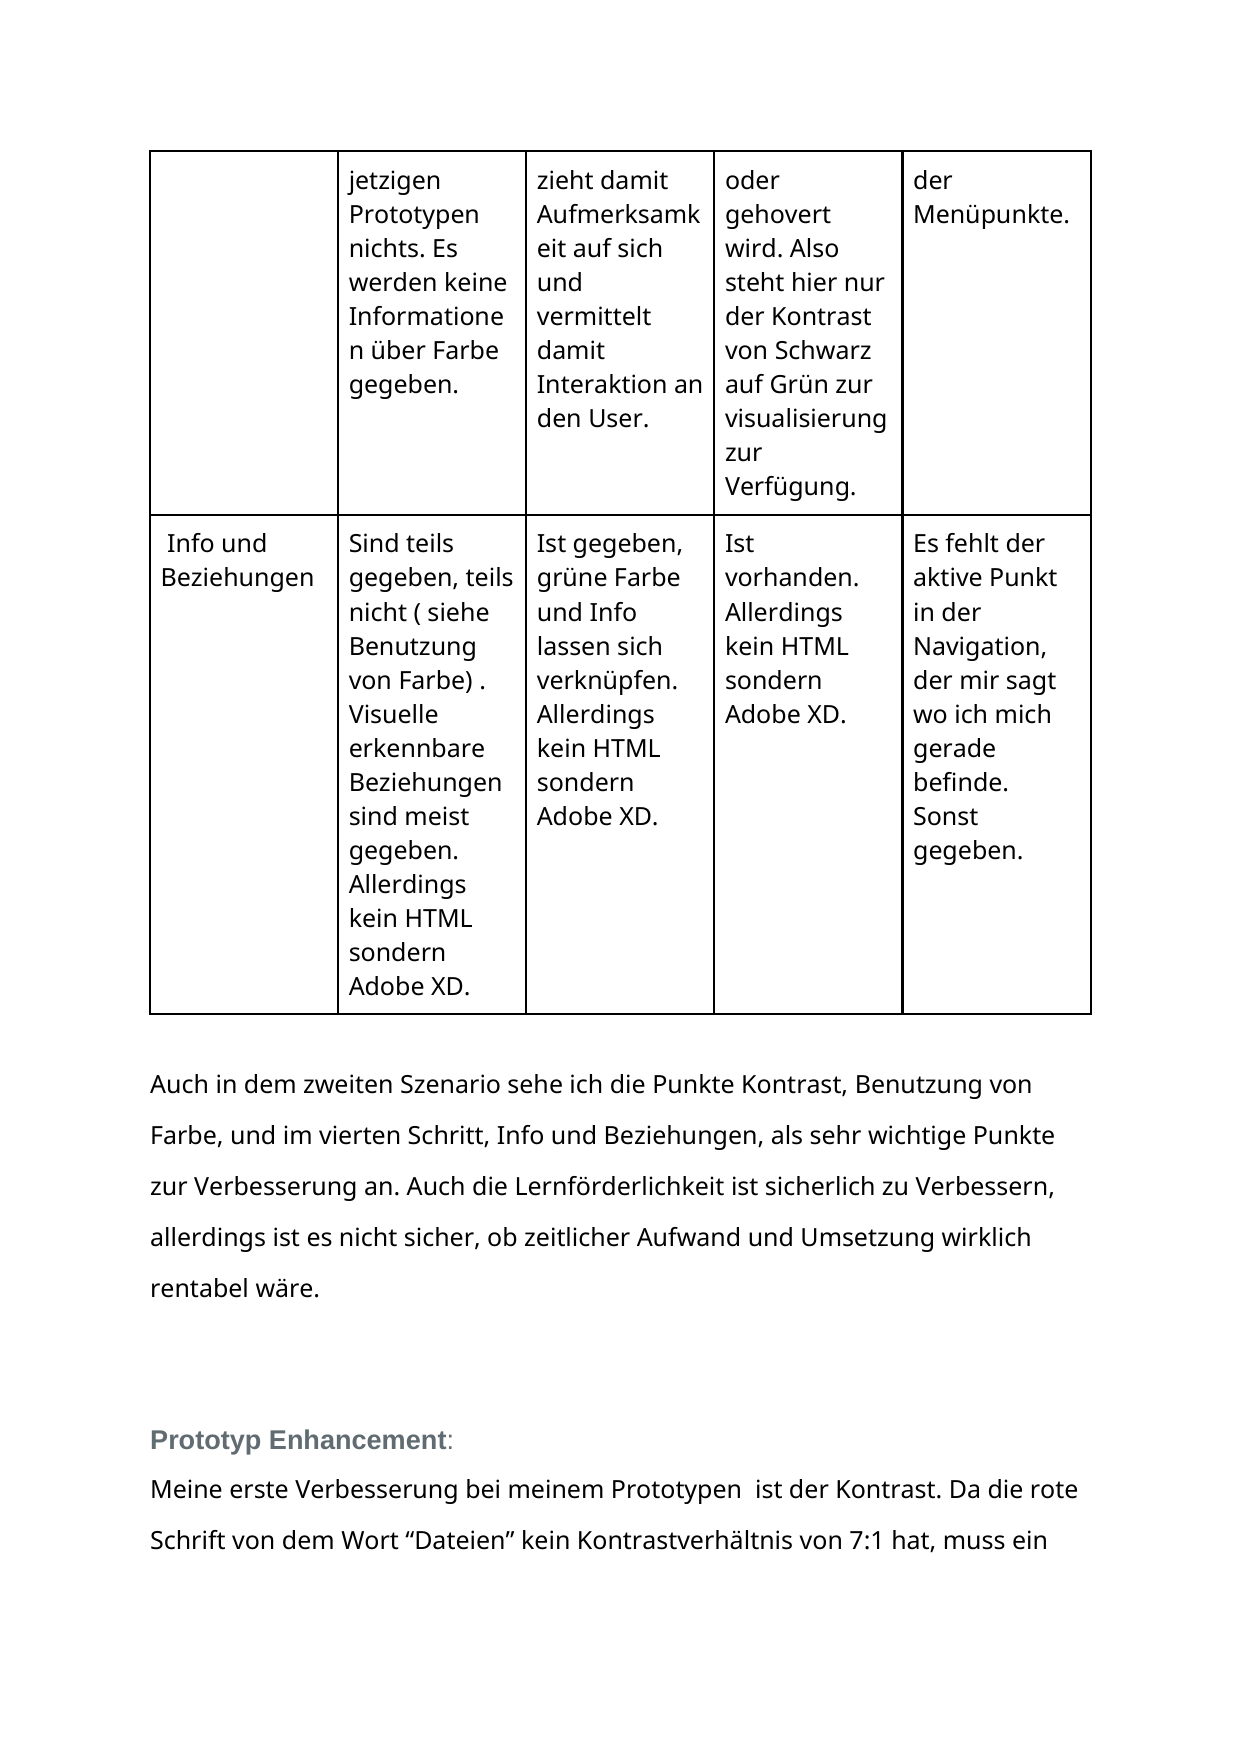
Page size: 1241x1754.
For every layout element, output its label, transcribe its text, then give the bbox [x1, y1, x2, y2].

table_cell Ist gegeben, grüne Farbe und Info lassen sich verknüpfen. Allerdings kein HTML sondern Adobe XD. [527, 516, 713, 1013]
table_cell Es fehlt der aktive Punkt in der Navigation, der mir sagt wo ich mich gerade befinde. Sonst gegeben. [904, 516, 1090, 1013]
table_cell zieht damit Aufmerksamkeit auf sich und vermittelt damit Interaktion an den User. [527, 152, 713, 513]
table_cell Info und Beziehungen [151, 516, 337, 1013]
table_cell jetzigen Prototypen nichts. Es werden keine Informationen über Farbe gegeben. [339, 152, 525, 513]
table_cell Ist vorhanden. Allerdings kein HTML sondern Adobe XD. [715, 516, 901, 1013]
table_cell der Menüpunkte. [904, 152, 1090, 513]
table_cell Sind teils gegeben, teils nicht ( siehe Benutzung von Farbe) . Visuelle erkennbare Beziehungen sind meist gegeben. Allerdings kein HTML sondern Adobe XD. [339, 516, 525, 1013]
text Prototyp Enhancement: [150, 1424, 1090, 1455]
text Meine erste Verbesserung bei meinem Prototypen ist der Kontrast. Da die rote Schrift von dem Wort “Dateien” kein Kontrastverhältnis von 7:1 hat, muss ein [150, 1472, 1090, 1557]
table_cell oder gehovert wird. Also steht hier nur der Kontrast von Schwarz auf Grün zur visualisierung zur Verfügung. [715, 152, 901, 513]
text Auch in dem zweiten Szenario sehe ich die Punkte Kontrast, Benutzung von Farbe, und im vierten Schritt, Info und Beziehungen, als sehr wichtige Punkte zur Verbesserung an. Auch die Lernförderlichkeit ist sicherlich zu Verbessern, allerdings ist es nicht sicher, ob zeitlicher Aufwand und Umsetzung wirklich rentabel wäre. [150, 1066, 1090, 1305]
table_cell [151, 152, 337, 513]
